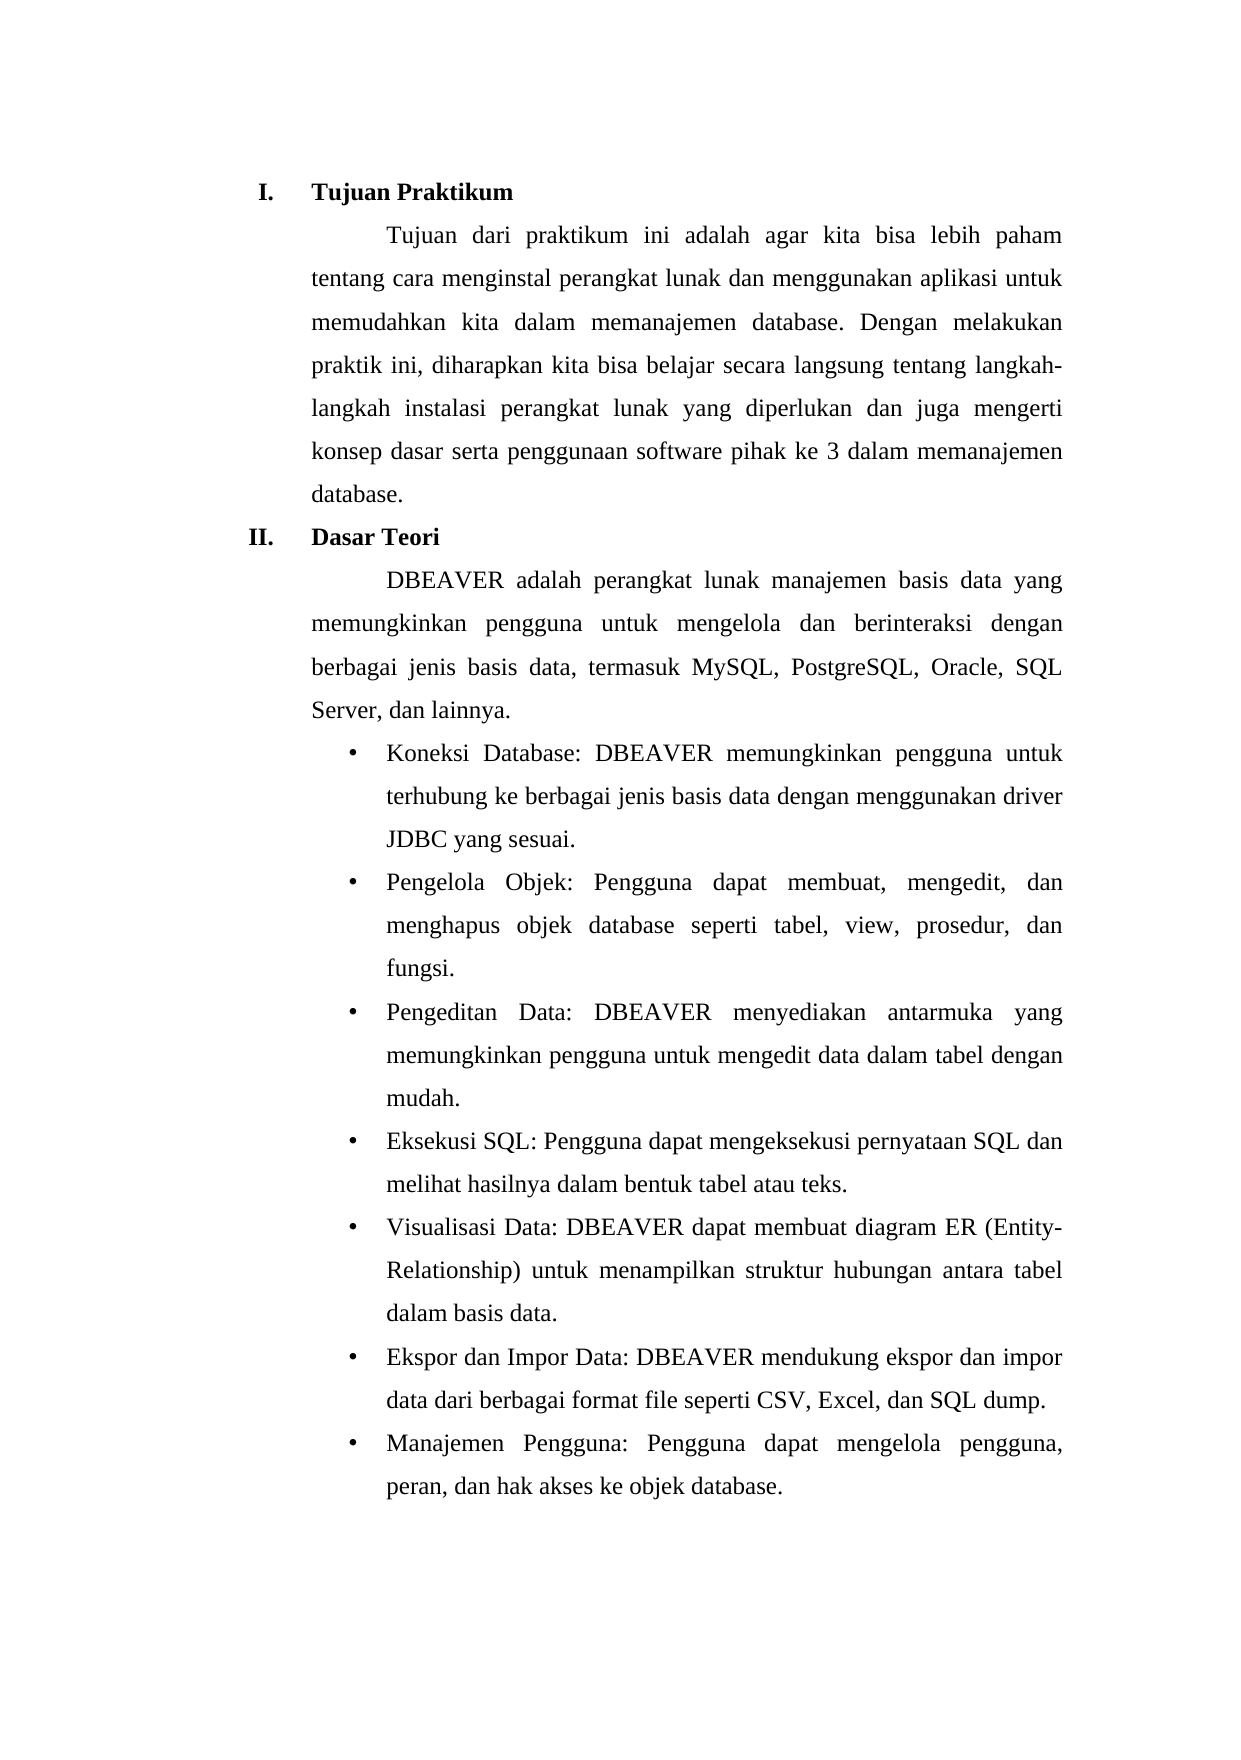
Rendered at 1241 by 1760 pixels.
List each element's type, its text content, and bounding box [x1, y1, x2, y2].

list Eksekusi SQL: Pengguna dapat mengeksekusi pernyataan SQL dan melihat hasilnya dalam bentuk tabel atau teks. [349, 1126, 1063, 1198]
list Dasar Teori [274, 522, 1063, 551]
list Pengeditan Data: DBEAVER menyediakan antarmuka yang memungkinkan pengguna untuk mengedit data dalam tabel dengan mudah. [349, 997, 1063, 1112]
list Pengelola Objek: Pengguna dapat membuat, mengedit, dan menghapus objek database seperti tabel, view, prosedur, dan fungsi. [349, 867, 1063, 982]
list Koneksi Database: DBEAVER memungkinkan pengguna untuk terhubung ke berbagai jenis basis data dengan menggunakan driver JDBC yang sesuai. [349, 738, 1063, 853]
list Manajemen Pengguna: Pengguna dapat mengelola pengguna, peran, dan hak akses ke objek database. [349, 1428, 1063, 1500]
list Ekspor dan Impor Data: DBEAVER mendukung ekspor dan impor data dari berbagai format file seperti CSV, Excel, dan SQL dump. [349, 1342, 1063, 1413]
list DBEAVER adalah perangkat lunak manajemen basis data yang memungkinkan pengguna untuk mengelola dan berinteraksi dengan berbagai jenis basis data, termasuk MySQL, PostgreSQL, Oracle, SQL Server, dan lainnya. [311, 565, 1063, 723]
list Tujuan Praktikum [274, 177, 1063, 206]
list Tujuan dari praktikum ini adalah agar kita bisa lebih paham tentang cara menginstal perangkat lunak dan menggunakan aplikasi untuk memudahkan kita dalam memanajemen database. Dengan melakukan praktik ini, diharapkan kita bisa belajar secara langsung tentang langkah-langkah instalasi perangkat lunak yang diperlukan dan juga mengerti konsep dasar serta penggunaan software pihak ke 3 dalam memanajemen database. [311, 220, 1063, 508]
list Visualisasi Data: DBEAVER dapat membuat diagram ER (Entity-Relationship) untuk menampilkan struktur hubungan antara tabel dalam basis data. [349, 1212, 1063, 1327]
